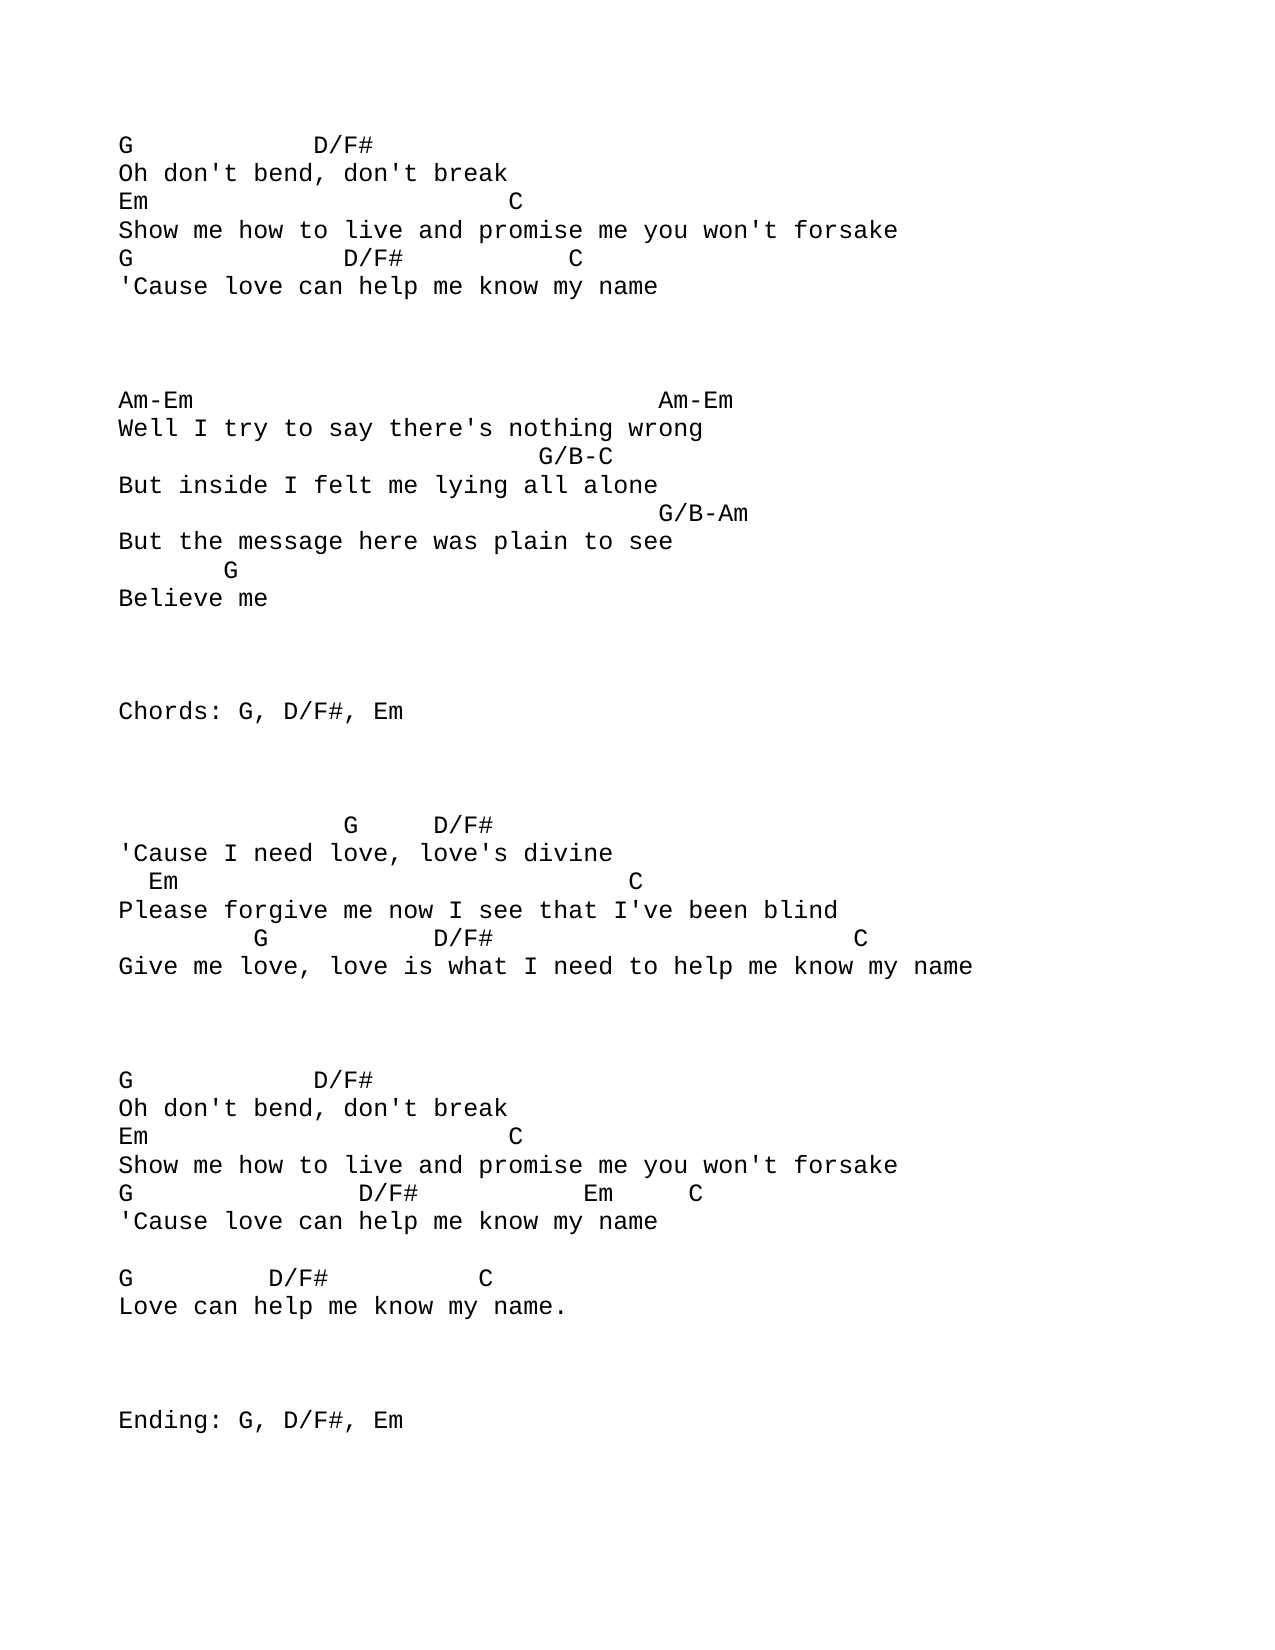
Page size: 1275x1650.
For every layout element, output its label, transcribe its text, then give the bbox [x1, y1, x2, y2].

text G/B-Am [118, 501, 1157, 529]
text G D/F# C [118, 926, 1157, 954]
text Em C [118, 189, 1157, 217]
text Oh don't bend, don't break [118, 1096, 1157, 1124]
text Love can help me know my name. [118, 1294, 1157, 1322]
text Well I try to say there's nothing wrong [118, 416, 1157, 444]
text G/B-C [118, 444, 1157, 472]
text But the message here was plain to see [118, 529, 1157, 557]
text G D/F# C [118, 1266, 1157, 1294]
text But inside I felt me lying all alone [118, 472, 1157, 501]
text Am-Em Am-Em [118, 387, 1157, 416]
text Show me how to live and promise me you won't forsake [118, 1152, 1157, 1181]
text Chords: G, D/F#, Em [118, 699, 1157, 727]
text 'Cause love can help me know my name [118, 274, 1157, 302]
text G D/F# Em C [118, 1181, 1157, 1209]
text Oh don't bend, don't break [118, 161, 1157, 189]
text Give me love, love is what I need to help me know my name [118, 954, 1157, 982]
text Em C [118, 869, 1157, 897]
text Please forgive me now I see that I've been blind [118, 897, 1157, 926]
text G D/F# [118, 132, 1157, 161]
text G D/F# [118, 1067, 1157, 1096]
text Em C [118, 1124, 1157, 1152]
text 'Cause I need love, love's divine [118, 841, 1157, 869]
text 'Cause love can help me know my name [118, 1209, 1157, 1237]
text Ending: G, D/F#, Em [118, 1407, 1157, 1436]
text Believe me [118, 586, 1157, 614]
text G D/F# C [118, 246, 1157, 274]
text Show me how to live and promise me you won't forsake [118, 217, 1157, 246]
text G [118, 557, 1157, 586]
text G D/F# [118, 812, 1157, 841]
